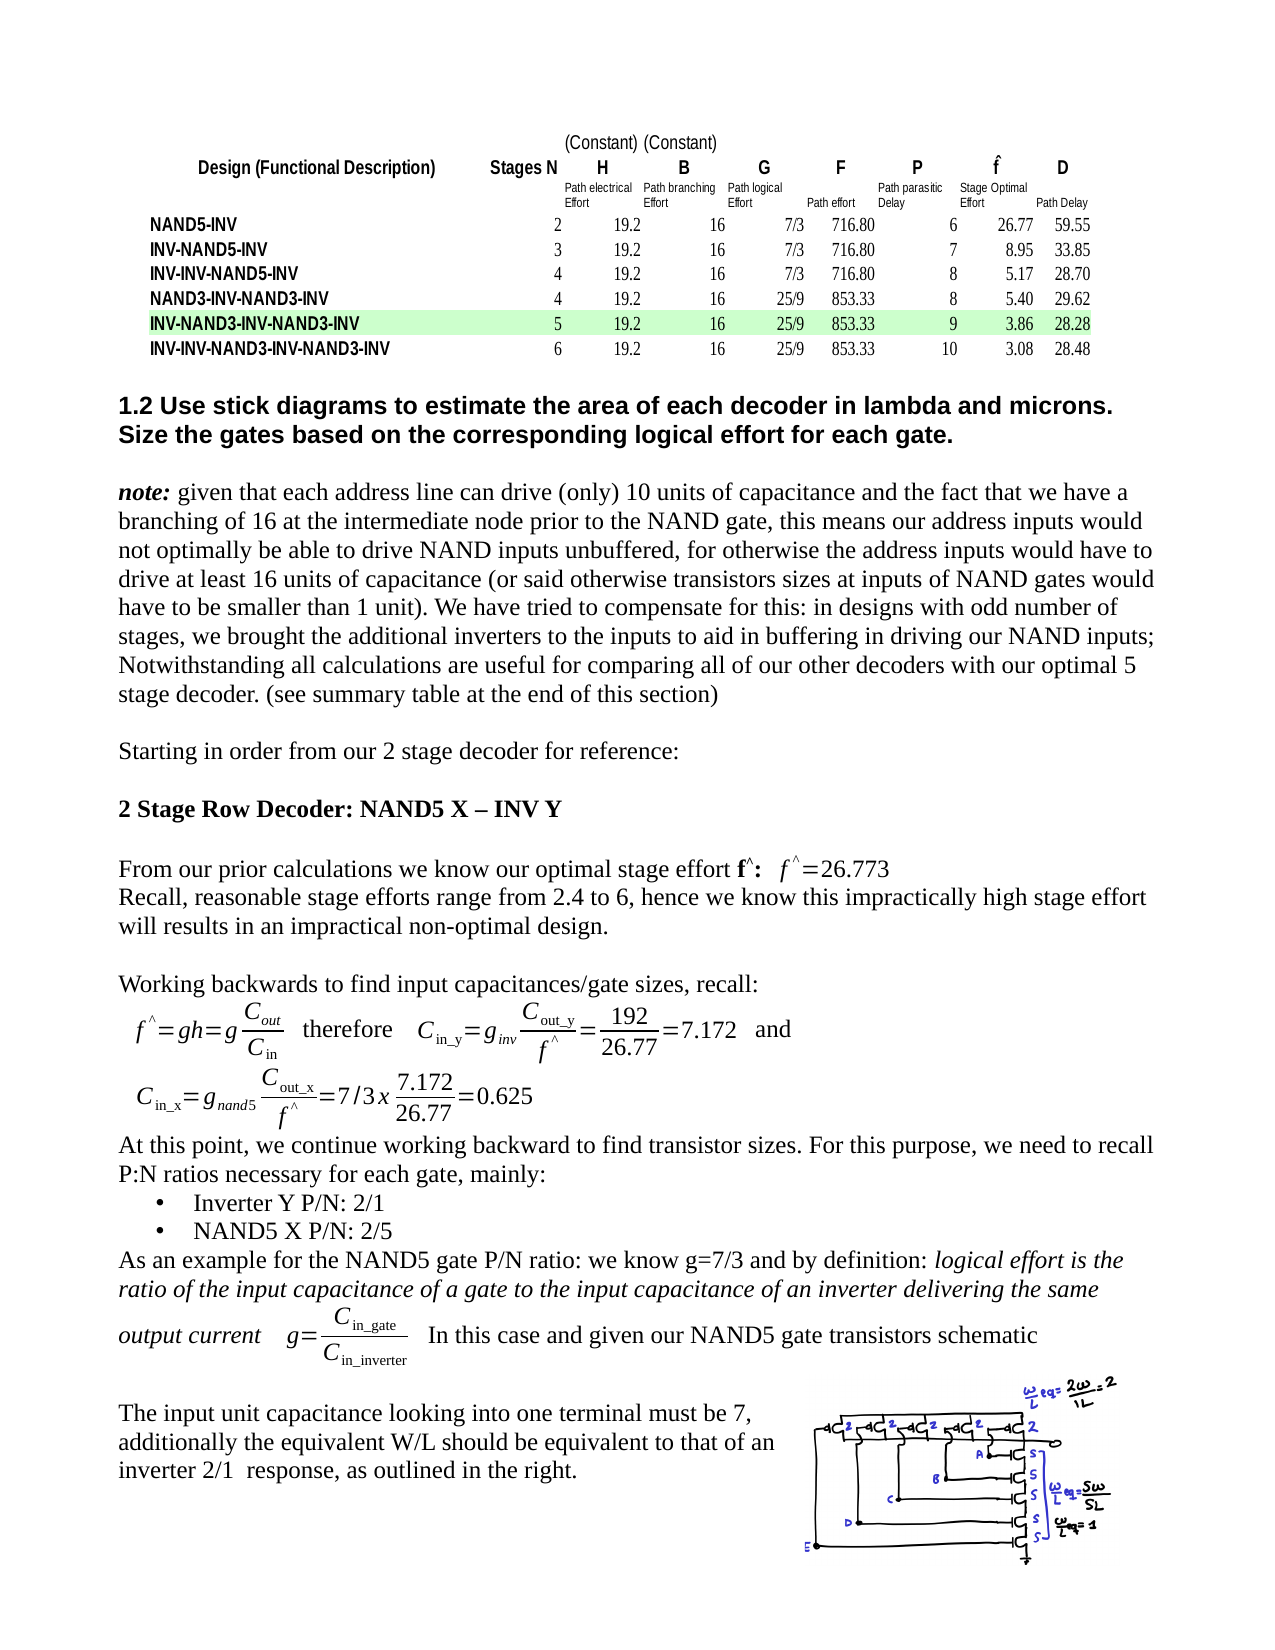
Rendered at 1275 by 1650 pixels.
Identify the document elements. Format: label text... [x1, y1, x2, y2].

text 2 Stage Row Decoder: NAND5 X – INV Y [118, 794, 1157, 822]
text therefore and [118, 997, 1157, 1130]
list NAND5 X P/N: 2/5 [156, 1216, 1157, 1245]
text As an example for the NAND5 gate P/N ratio: we know g=7/3 and by definition: logical effort is the ratio of the input capacitance of a gate to the input capacitance of an inverter delivering the same output current In this case and given our NAND5 gate transistors schematic [118, 1245, 1157, 1369]
picture [804, 1374, 1120, 1566]
text 1.2 Use stick diagrams to estimate the area of each decoder in lambda and microns. Size the gates based on the corresponding logical effort for each gate. [118, 391, 1157, 449]
list Inverter Y P/N: 2/1 [156, 1188, 1157, 1216]
text note: given that each address line can drive (only) 10 units of capacitance and the fact that we have a branching of 16 at the intermediate node prior to the NAND gate, this means our address inputs would not optimally be able to drive NAND inputs unbuffered, for otherwise the address inputs would have to drive at least 16 units of capacitance (or said otherwise transistors sizes at inputs of NAND gates would have to be smaller than 1 unit). We have tried to compensate for this: in designs with odd number of stages, we brought the additional inverters to the inputs to aid in buffering in driving our NAND inputs; Notwithstanding all calculations are useful for comparing all of our other decoders with our optimal 5 stage decoder. (see summary table at the end of this section) [118, 477, 1157, 707]
text Recall, reasonable stage efforts range from 2.4 to 6, hence we know this impractically high stage effort will results in an impractical non-optimal design. [118, 882, 1157, 940]
text Working backwards to find input capacitances/gate sizes, recall: [118, 969, 1157, 997]
text From our prior calculations we know our optimal stage effort f^: [118, 851, 1157, 882]
text At this point, we continue working backward to find transistor sizes. For this purpose, we need to recall P:N ratios necessary for each gate, mainly: [118, 1130, 1157, 1188]
text The input unit capacitance looking into one terminal must be 7, additionally the equivalent W/L should be equivalent to that of an inverter 2/1 response, as outlined in the right. [118, 1398, 804, 1484]
text Starting in order from our 2 stage decoder for reference: [118, 736, 1157, 765]
